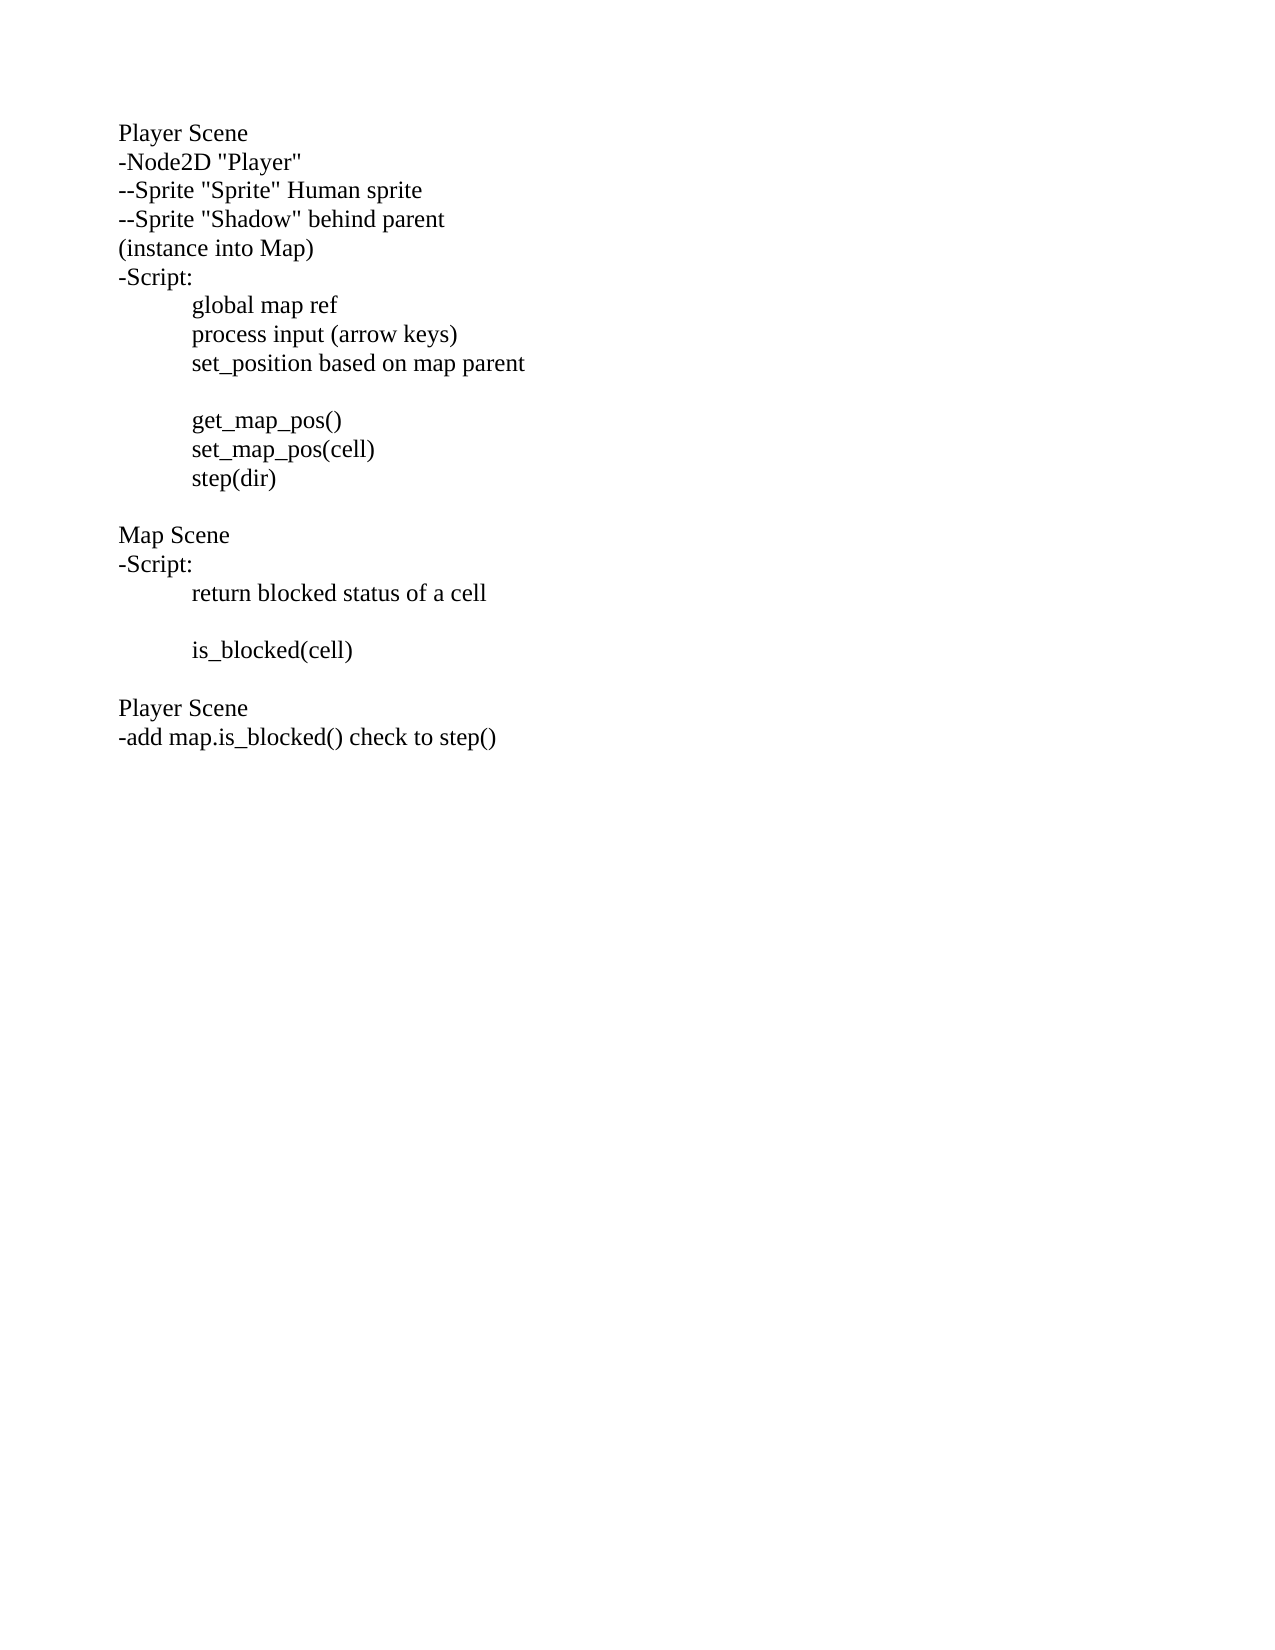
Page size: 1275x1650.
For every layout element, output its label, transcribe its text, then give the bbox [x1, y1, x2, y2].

text set_map_pos(cell) [118, 434, 1157, 463]
text --Sprite "Shadow" behind parent [118, 204, 1157, 233]
text process input (arrow keys) [118, 319, 1157, 348]
text Map Scene [118, 521, 1157, 549]
text step(dir) [118, 463, 1157, 492]
text -add map.is_blocked() check to step() [118, 722, 1157, 751]
text set_position based on map parent [118, 348, 1157, 377]
text return blocked status of a cell [118, 578, 1157, 607]
text is_blocked(cell) [118, 636, 1157, 664]
text get_map_pos() [118, 406, 1157, 434]
text global map ref [118, 291, 1157, 319]
text Player Scene [118, 693, 1157, 722]
text -Node2D "Player" [118, 147, 1157, 176]
text (instance into Map) [118, 233, 1157, 262]
text -Script: [118, 549, 1157, 578]
text -Script: [118, 262, 1157, 291]
text --Sprite "Sprite" Human sprite [118, 176, 1157, 204]
text Player Scene [118, 118, 1157, 147]
